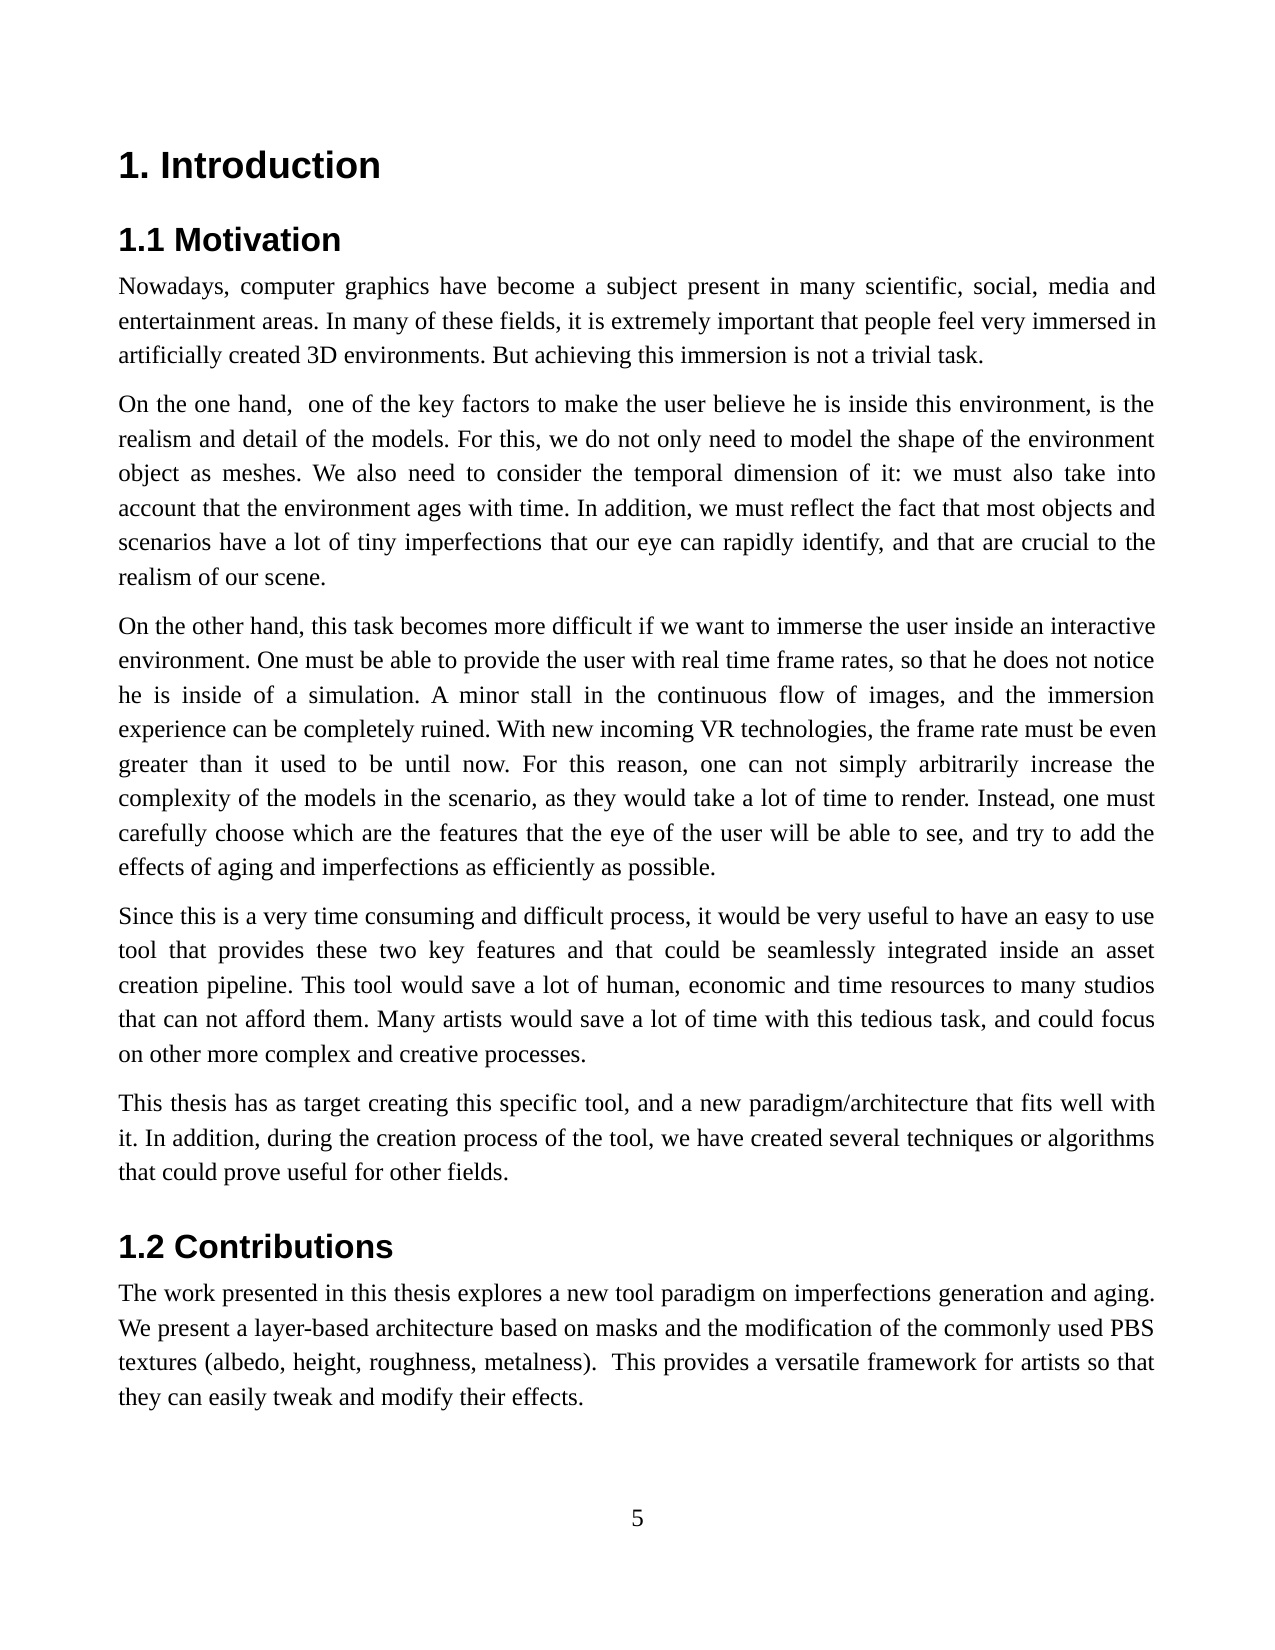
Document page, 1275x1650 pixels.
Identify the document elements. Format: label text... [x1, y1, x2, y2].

subtitle 1. Introduction [118, 143, 1157, 187]
subtitle 1.1 Motivation [118, 220, 1157, 259]
text This thesis has as target creating this specific tool, and a new paradigm/architecture that fits well with it. In addition, during the creation process of the tool, we have created several techniques or algorithms that could prove useful for other fields. [118, 1088, 1157, 1186]
subtitle 1.2 Contributions [118, 1227, 1157, 1266]
text Since this is a very time consuming and difficult process, it would be very useful to have an easy to use tool that provides these two key features and that could be seamlessly integrated inside an asset creation pipeline. This tool would save a lot of human, economic and time resources to many studios that can not afford them. Many artists would save a lot of time with this tedious task, and could focus on other more complex and creative processes. [118, 901, 1157, 1068]
text Nowadays, computer graphics have become a subject present in many scientific, social, media and entertainment areas. In many of these fields, it is extremely important that people feel very immersed in artificially created 3D environments. But achieving this immersion is not a trivial task. [118, 271, 1157, 369]
text On the other hand, this task becomes more difficult if we want to immerse the user inside an interactive environment. One must be able to provide the user with real time frame rates, so that he does not notice he is inside of a simulation. A minor stall in the continuous flow of images, and the immersion experience can be completely ruined. With new incoming VR technologies, the frame rate must be even greater than it used to be until now. For this reason, one can not simply arbitrarily increase the complexity of the models in the scenario, as they would take a lot of time to render. Instead, one must carefully choose which are the features that the eye of the user will be able to see, and try to add the effects of aging and imperfections as efficiently as possible. [118, 611, 1157, 881]
text The work presented in this thesis explores a new tool paradigm on imperfections generation and aging. We present a layer-based architecture based on masks and the modification of the commonly used PBS textures (albedo, height, roughness, metalness). This provides a versatile framework for artists so that they can easily tweak and modify their effects. [118, 1278, 1157, 1410]
text On the one hand, one of the key factors to make the user believe he is inside this environment, is the realism and detail of the models. For this, we do not only need to model the shape of the environment object as meshes. We also need to consider the temporal dimension of it: we must also take into account that the environment ages with time. In addition, we must reflect the fact that most objects and scenarios have a lot of tiny imperfections that our eye can rapidly identify, and that are crucial to the realism of our scene. [118, 389, 1157, 590]
